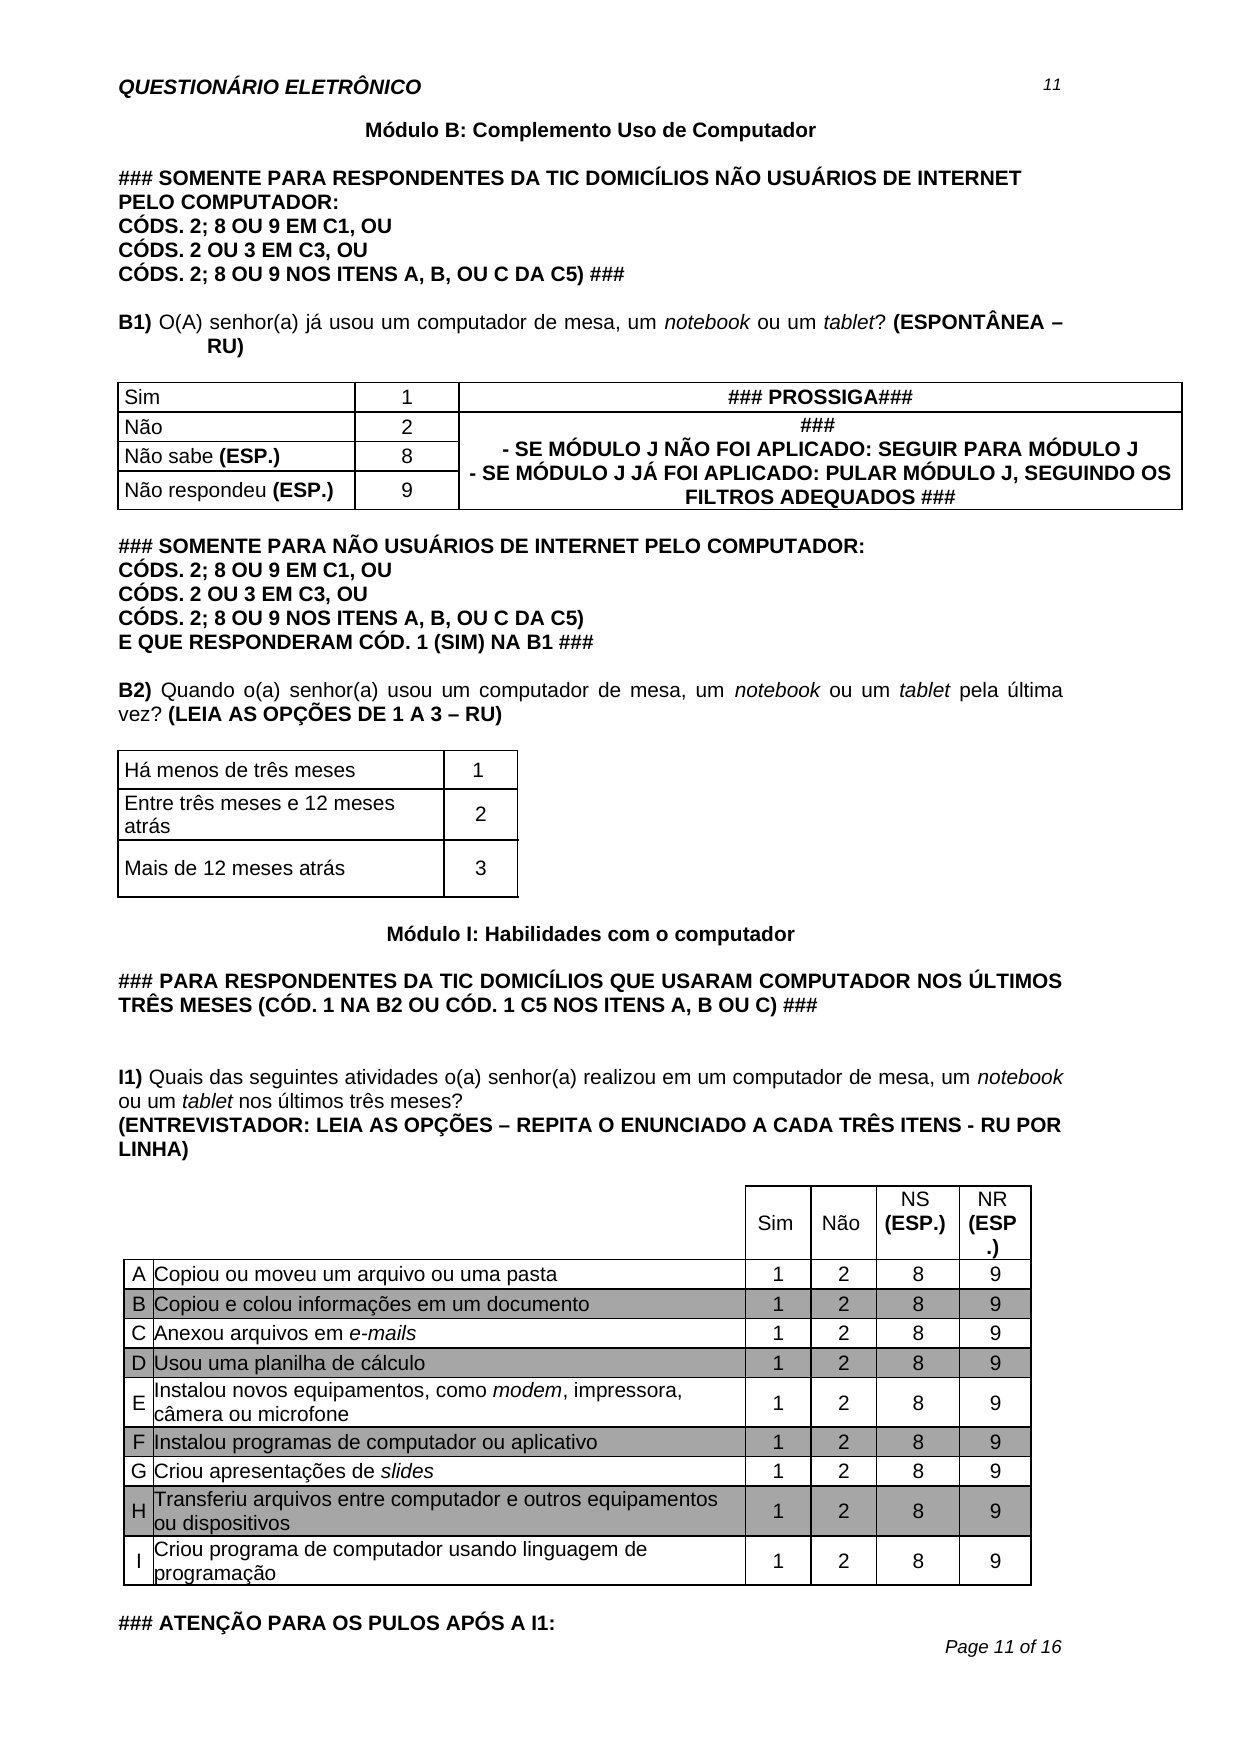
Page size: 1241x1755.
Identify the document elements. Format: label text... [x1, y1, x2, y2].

text I1) Quais das seguintes atividades o(a) senhor(a) realizou em um computador de mesa, um notebook ou um tablet nos últimos três meses? [118, 1065, 1063, 1113]
table_cell Entre três meses e 12 meses atrás [119, 790, 443, 839]
table_cell 9 [960, 1428, 1030, 1456]
table_cell 2 [812, 1260, 876, 1288]
text ### SOMENTE PARA NÃO USUÁRIOS DE INTERNET PELO COMPUTADOR: [118, 534, 1063, 558]
table_cell Não sabe (ESP.) [119, 442, 354, 470]
table_cell G [125, 1457, 153, 1485]
table_cell F [125, 1428, 153, 1456]
table_cell 2 [812, 1537, 876, 1584]
table_cell 9 [960, 1537, 1030, 1584]
text B1) O(A) senhor(a) já usou um computador de mesa, um notebook ou um tablet? (ESPONTÂNEA – RU) [118, 310, 1063, 358]
table_cell 9 [960, 1319, 1030, 1347]
table_cell B [125, 1290, 153, 1318]
subtitle ### PARA RESPONDENTES DA TIC DOMICÍLIOS QUE USARAM COMPUTADOR NOS ÚLTIMOS TRÊS MESES (CÓD. 1 NA B2 OU CÓD. 1 C5 NOS ITENS A, B OU C) ### [118, 969, 1063, 1017]
text (ENTREVISTADOR: LEIA AS OPÇÕES – REPITA O ENUNCIADO A CADA TRÊS ITENS - RU POR LINHA) [118, 1113, 1063, 1161]
table_cell 2 [356, 413, 458, 441]
table_cell Copiou ou moveu um arquivo ou uma pasta [154, 1260, 745, 1288]
table_cell 8 [877, 1349, 959, 1377]
text CÓDS. 2 OU 3 EM C3, OU [118, 582, 1063, 606]
table_cell 8 [877, 1260, 959, 1288]
table_cell ### - SE MÓDULO J NÃO FOI APLICADO: SEGUIR PARA MÓDULO J - SE MÓDULO J JÁ FOI APLICADO: PULAR MÓDULO J, SEGUINDO OS FILTROS ADEQUADOS ### [460, 413, 1181, 509]
text CÓDS. 2; 8 OU 9 NOS ITENS A, B, OU C DA C5) ### [118, 262, 1063, 286]
table_cell D [125, 1349, 153, 1377]
table_cell 9 [960, 1260, 1030, 1288]
table_cell 8 [877, 1428, 959, 1456]
table_header 1 [445, 751, 517, 788]
table_cell 1 [746, 1349, 810, 1377]
table_header Há menos de três meses [119, 751, 443, 788]
table_cell 1 [746, 1260, 810, 1288]
table_header Sim [119, 383, 354, 411]
table_cell 8 [356, 442, 458, 470]
table_cell 9 [960, 1349, 1030, 1377]
table_cell 1 [746, 1378, 810, 1426]
text E QUE RESPONDERAM CÓD. 1 (SIM) NA B1 ### [118, 630, 1063, 654]
table_header Sim [746, 1187, 810, 1258]
text B2) Quando o(a) senhor(a) usou um computador de mesa, um notebook ou um tablet pela última vez? (LEIA AS OPÇÕES DE 1 A 3 – RU) [118, 678, 1063, 726]
table_cell Copiou e colou informações em um documento [154, 1290, 745, 1318]
table_cell 8 [877, 1457, 959, 1485]
table_cell 8 [877, 1290, 959, 1318]
table_cell Não respondeu (ESP.) [119, 472, 354, 509]
table_cell 8 [877, 1319, 959, 1347]
table_cell I [125, 1537, 153, 1584]
table_cell 2 [812, 1428, 876, 1456]
text CÓDS. 2; 8 OU 9 EM C1, OU [118, 214, 1063, 238]
table_cell 1 [746, 1487, 810, 1535]
table_cell 9 [960, 1378, 1030, 1426]
table_header 1 [356, 383, 458, 411]
table_cell 1 [746, 1319, 810, 1347]
subtitle Módulo I: Habilidades com o computador [118, 921, 1063, 945]
table_cell 9 [960, 1290, 1030, 1318]
table_header [124, 1185, 745, 1258]
table_cell Criou programa de computador usando linguagem de programação [154, 1537, 745, 1584]
table_cell Instalou programas de computador ou aplicativo [154, 1428, 745, 1456]
table_cell 8 [877, 1378, 959, 1426]
table_cell 2 [812, 1487, 876, 1535]
table_cell 9 [960, 1487, 1030, 1535]
table_cell 2 [812, 1319, 876, 1347]
table_cell 2 [445, 790, 517, 839]
table_cell 1 [746, 1428, 810, 1456]
table_cell Não [119, 413, 354, 441]
table_cell 2 [812, 1457, 876, 1485]
table_cell 2 [812, 1349, 876, 1377]
text CÓDS. 2 OU 3 EM C3, OU [118, 238, 1063, 262]
table_cell 3 [445, 841, 517, 896]
table_cell Usou uma planilha de cálculo [154, 1349, 745, 1377]
table_cell 8 [877, 1537, 959, 1584]
table_cell 2 [812, 1290, 876, 1318]
table_cell Transferiu arquivos entre computador e outros equipamentos ou dispositivos [154, 1487, 745, 1535]
text ### ATENÇÃO PARA OS PULOS APÓS A I1: [118, 1610, 1063, 1635]
table_cell Mais de 12 meses atrás [119, 841, 443, 896]
table_header NR (ESP.) [960, 1187, 1030, 1258]
table_header NS (ESP.) [877, 1187, 959, 1258]
text ### SOMENTE PARA RESPONDENTES DA TIC DOMICÍLIOS NÃO USUÁRIOS DE INTERNET PELO COMPUTADOR: [118, 166, 1063, 214]
table_cell Anexou arquivos em e-mails [154, 1319, 745, 1347]
table_cell 1 [746, 1290, 810, 1318]
subtitle Módulo B: Complemento Uso de Computador [118, 118, 1063, 142]
table_cell C [125, 1319, 153, 1347]
table_cell 9 [356, 472, 458, 509]
table_cell E [125, 1378, 153, 1426]
table_cell Criou apresentações de slides [154, 1457, 745, 1485]
table_header ### PROSSIGA### [460, 383, 1181, 411]
table_cell 1 [746, 1537, 810, 1584]
table_cell A [125, 1260, 153, 1288]
table_cell 2 [812, 1378, 876, 1426]
table_cell 8 [877, 1487, 959, 1535]
table_cell 9 [960, 1457, 1030, 1485]
table_cell Instalou novos equipamentos, como modem, impressora, câmera ou microfone [154, 1378, 745, 1426]
table_cell H [125, 1487, 153, 1535]
table_cell 1 [746, 1457, 810, 1485]
text CÓDS. 2; 8 OU 9 EM C1, OU [118, 558, 1063, 582]
table_header Não [812, 1187, 876, 1258]
text CÓDS. 2; 8 OU 9 NOS ITENS A, B, OU C DA C5) [118, 606, 1063, 630]
